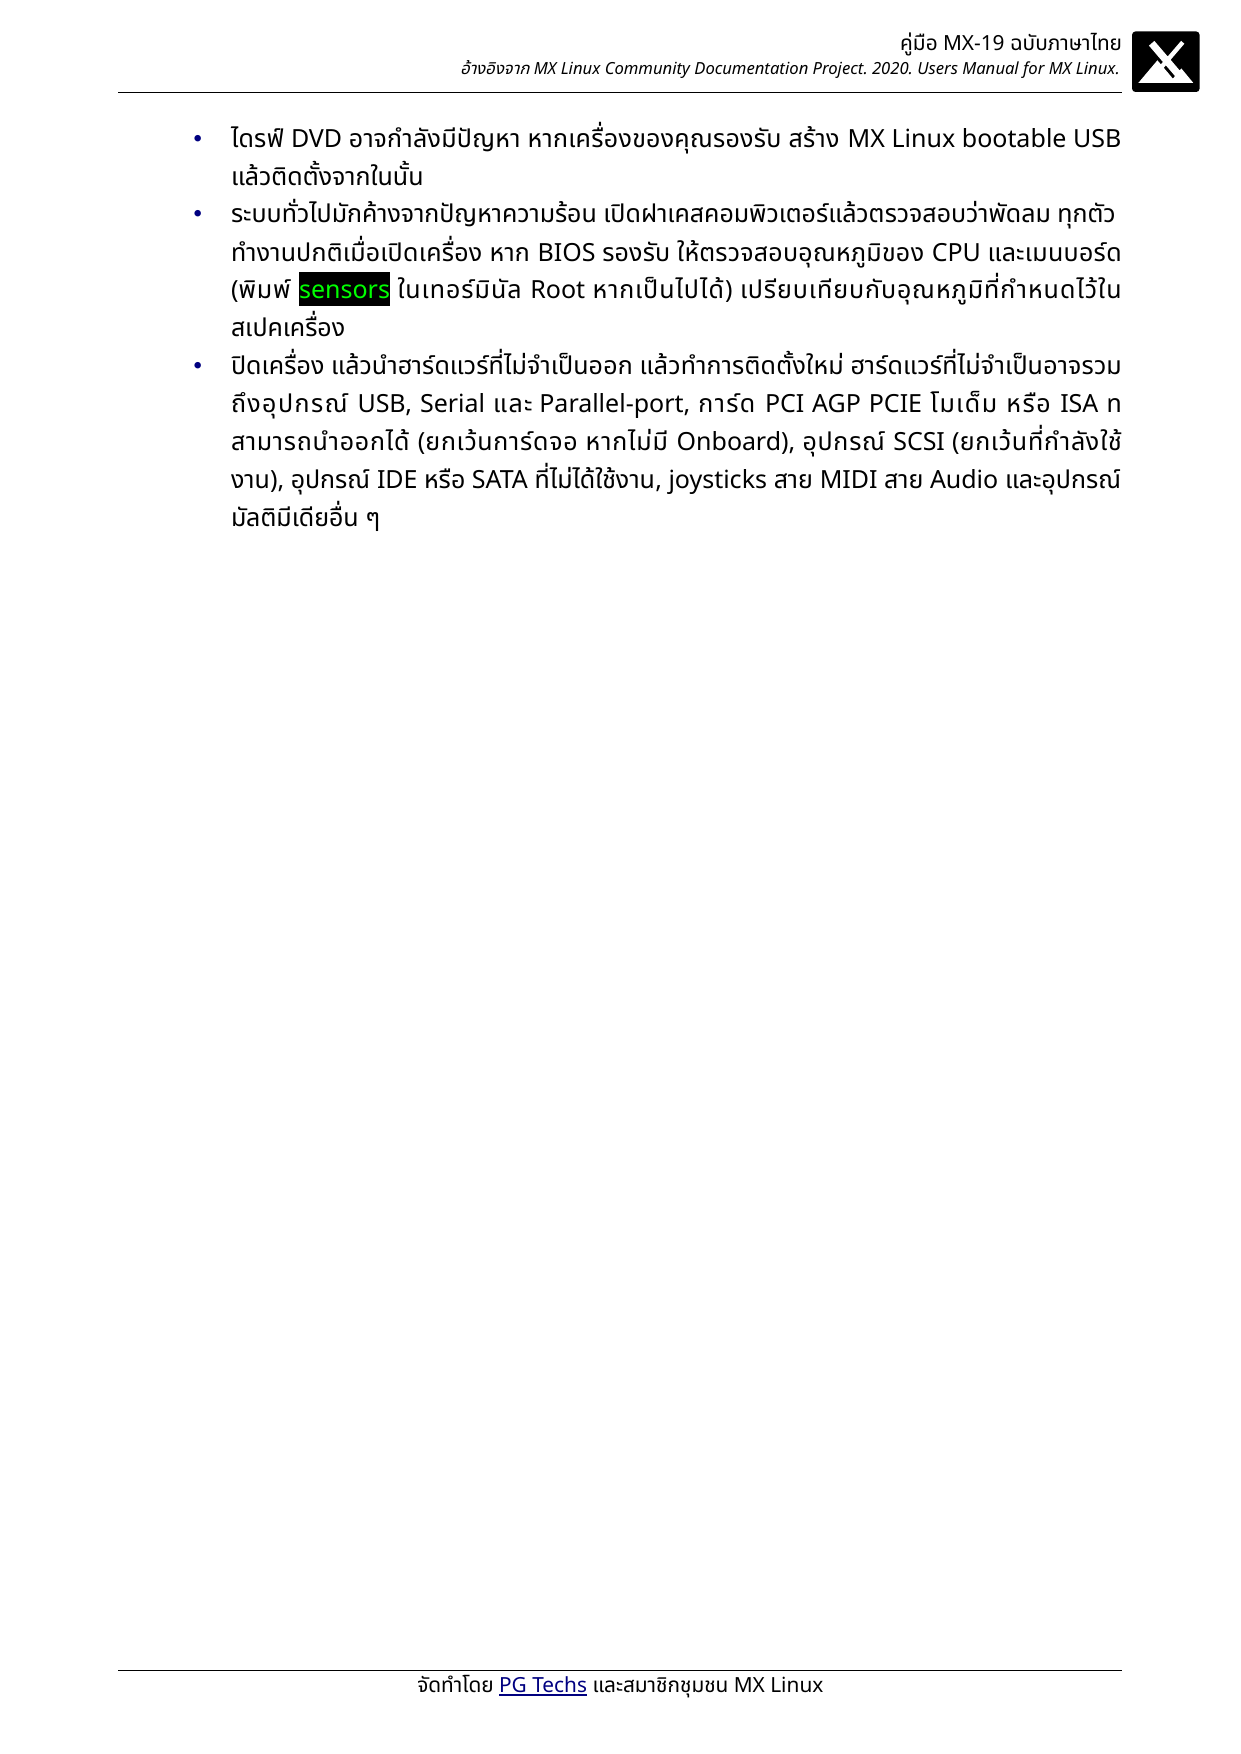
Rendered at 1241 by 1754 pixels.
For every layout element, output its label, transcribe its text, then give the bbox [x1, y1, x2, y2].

list ระบบทั่วไปมักค้างจากปัญหาความร้อน เปิดฝาเคสคอมพิวเตอร์แล้วตรวจสอบว่าพัดลม ทุกตัวทำงานปกติเมื่อเปิดเครื่อง หาก BIOS รองรับ ให้ตรวจสอบอุณหภูมิของ CPU และเมนบอร์ด (พิมพ์ sensors ในเทอร์มินัล Root หากเป็นไปได้) เปรียบเทียบกับอุณหภูมิที่กำหนดไว้ในสเปคเครื่อง [193, 196, 1122, 348]
list ปิดเครื่อง แล้วนำฮาร์ดแวร์ที่ไม่จำเป็นออก แล้วทำการติดตั้งใหม่ ฮาร์ดแวร์ที่ไม่จำเป็นอาจรวมถึงอุปกรณ์ USB, Serial และParallel-port, การ์ด PCI AGP PCIE โมเด็ม หรือ ISA ที่สามารถนำออกได้ (ยกเว้นการ์ดจอ หากไม่มี Onboard), อุปกรณ์ SCSI (ยกเว้นที่กำลังใช้งาน), อุปกรณ์ IDE หรือ SATA ที่ไม่ได้ใช้งาน, joysticks สาย MIDI สาย Audio และอุปกรณ์มัลติมีเดียอื่น ๆ [193, 348, 1122, 538]
list ไดรฟ์ DVD อาจกำลังมีปัญหา หากเครื่องของคุณรองรับ สร้าง MX Linux bootable USB แล้วติดตั้งจากในนั้น [193, 121, 1122, 196]
